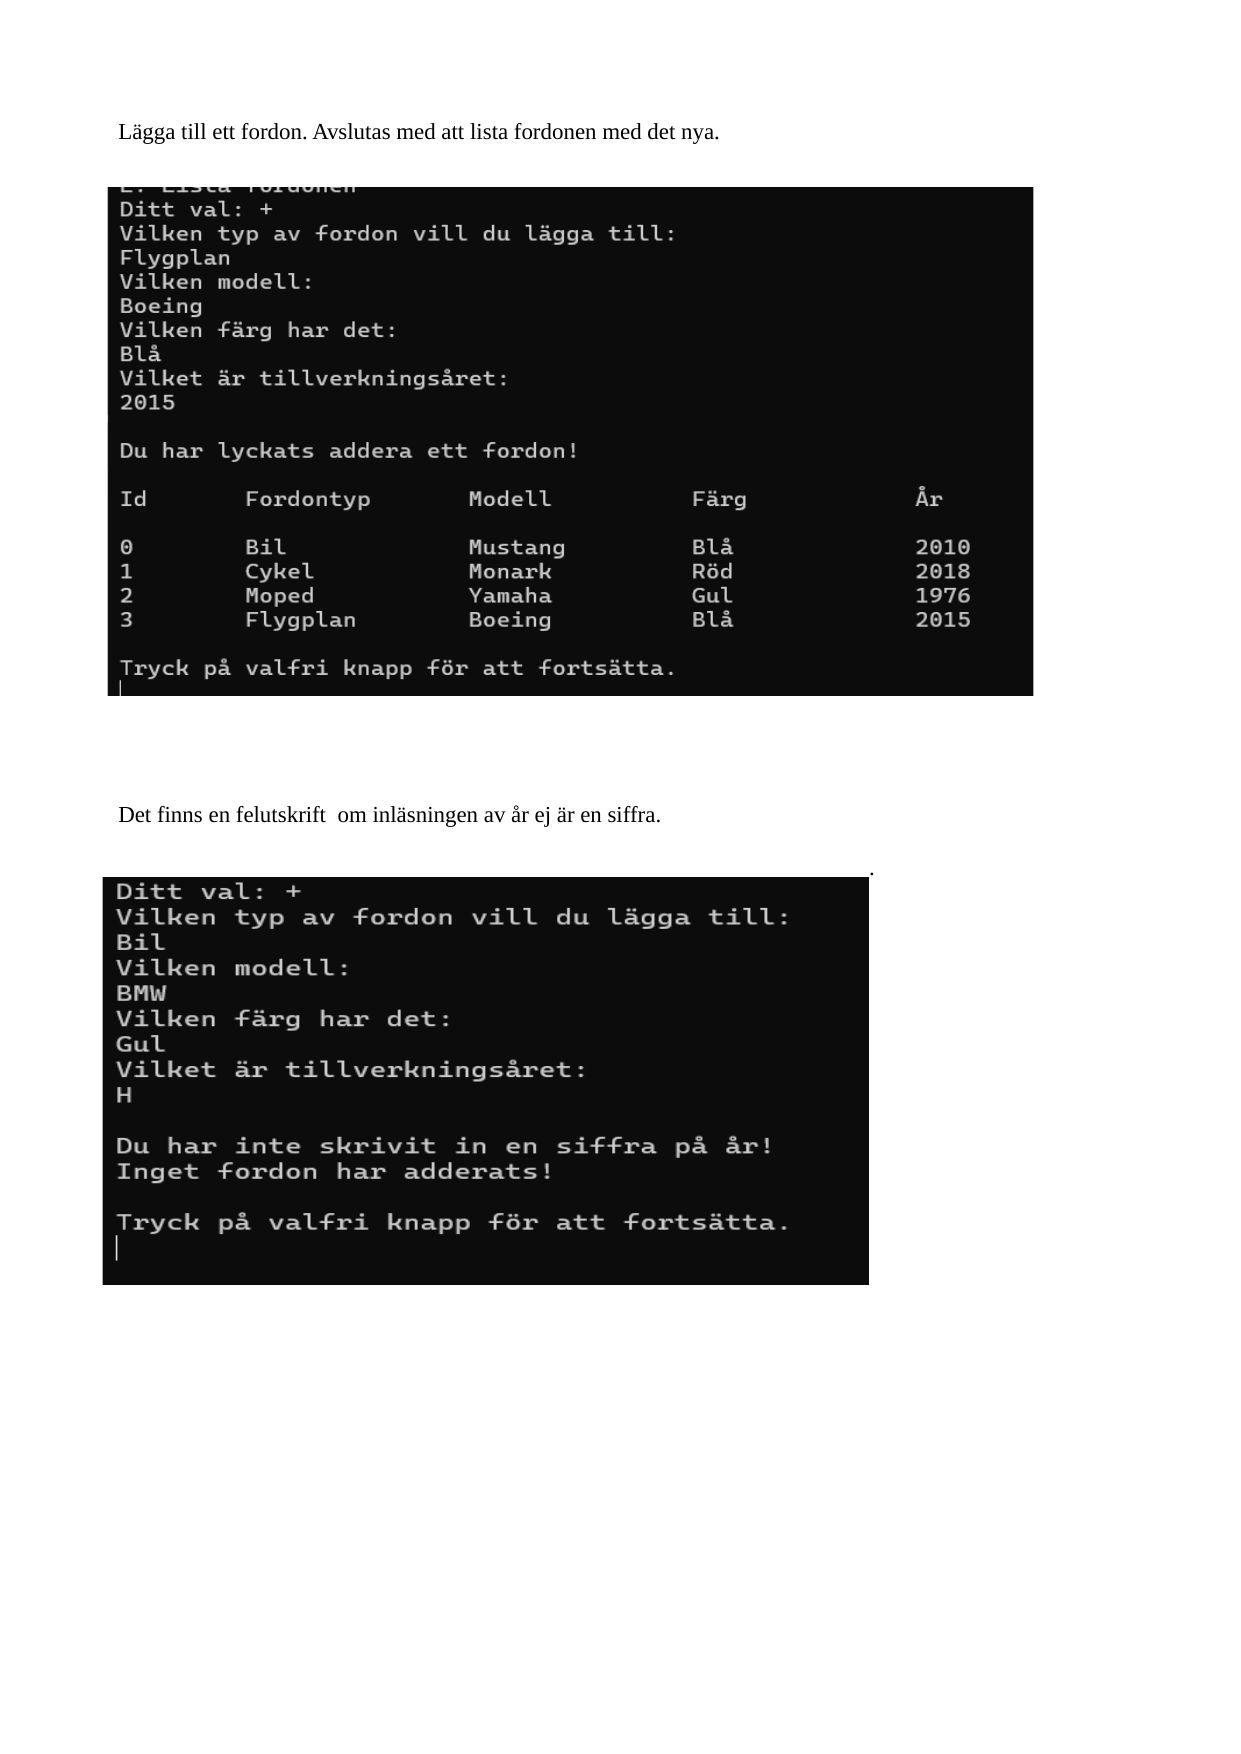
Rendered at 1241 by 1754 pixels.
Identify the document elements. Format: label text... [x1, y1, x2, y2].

text . [118, 854, 1122, 880]
picture [107, 187, 1034, 696]
text Lägga till ett fordon. Avslutas med att lista fordonen med det nya. [118, 118, 1122, 144]
picture [102, 877, 869, 1285]
text Det finns en felutskrift om inläsningen av år ej är en siffra. [118, 801, 1122, 827]
